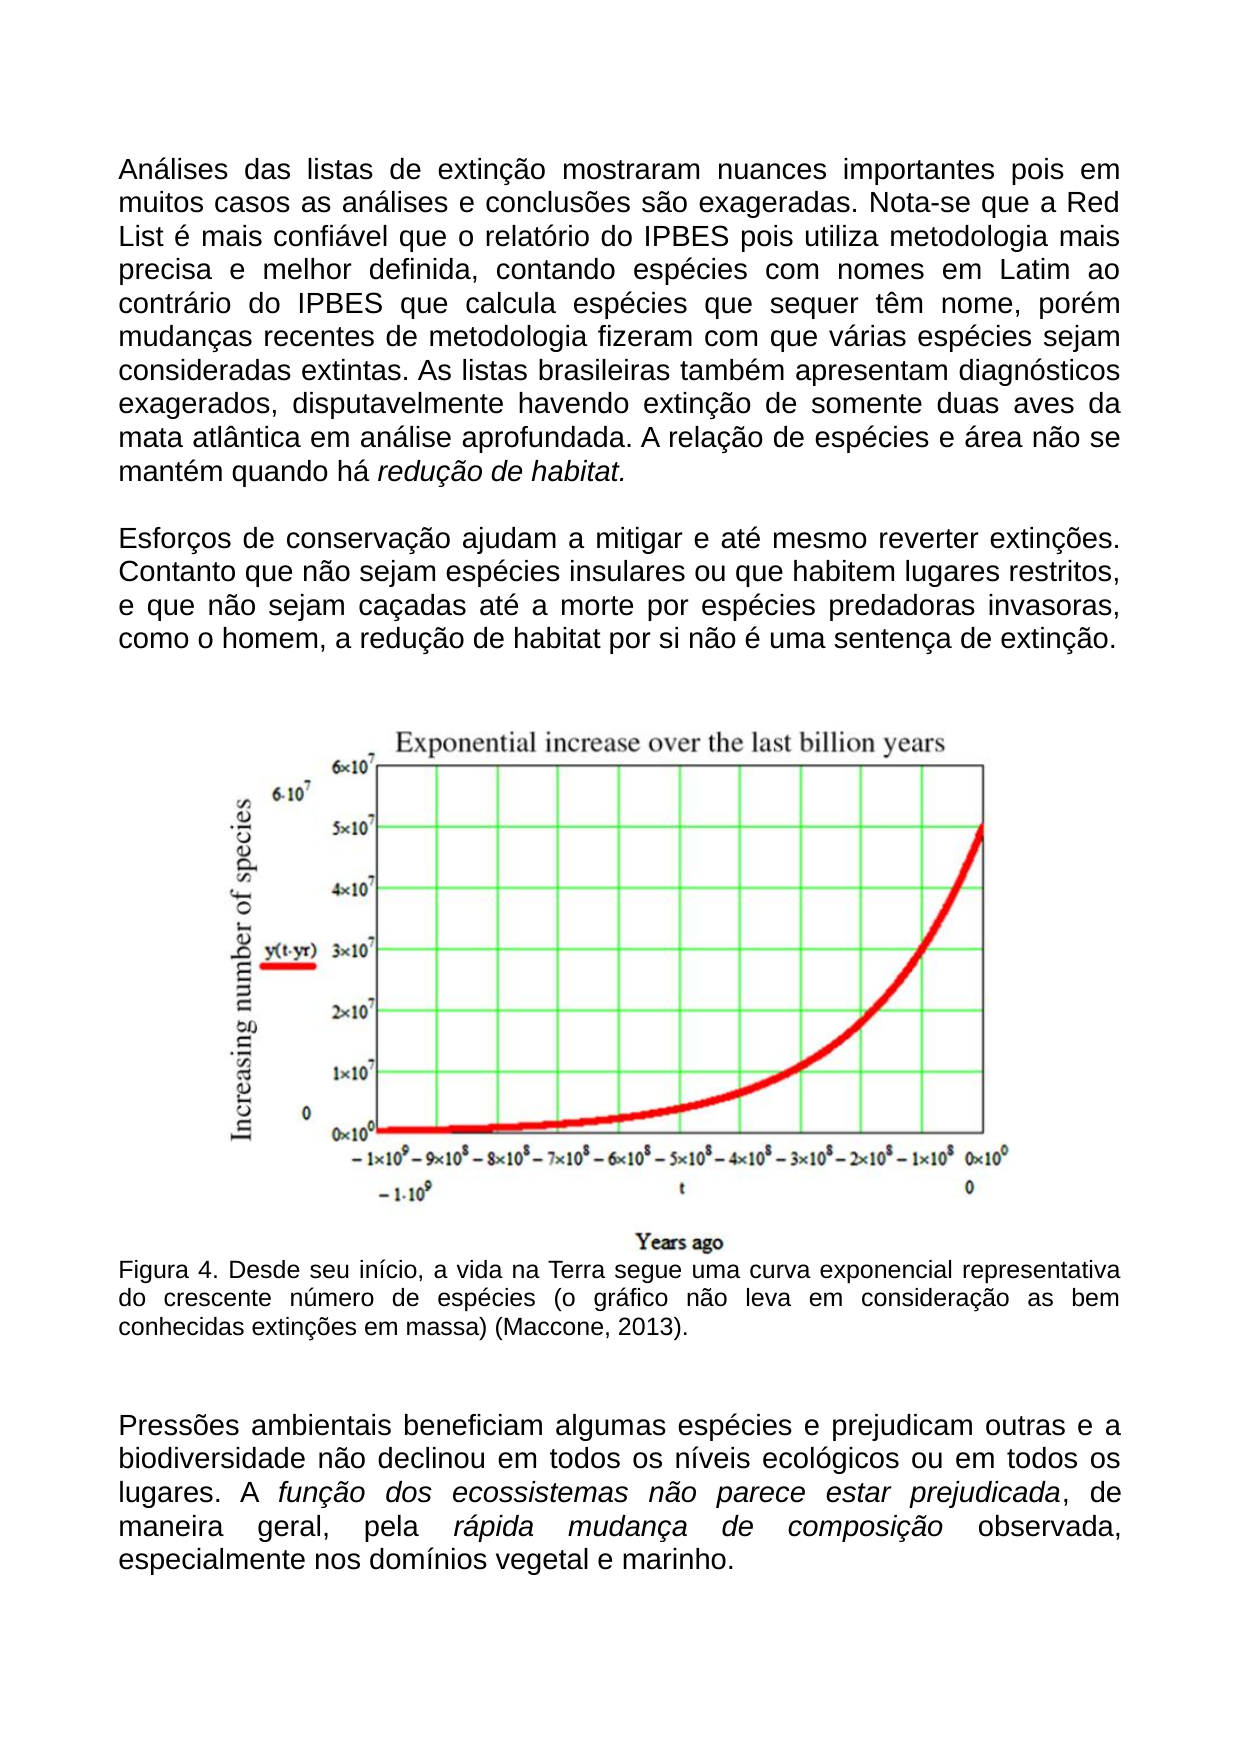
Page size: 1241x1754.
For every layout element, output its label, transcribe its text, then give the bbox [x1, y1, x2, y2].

text Figura 4. Desde seu início, a vida na Terra segue uma curva exponencial representativa do crescente número de espécies (o gráfico não leva em consideração as bem conhecidas extinções em massa) (Maccone, 2013). [118, 722, 1122, 1341]
text Análises das listas de extinção mostraram nuances importantes pois em muitos casos as análises e conclusões são exageradas. Nota-se que a Red List é mais confiável que o relatório do IPBES pois utiliza metodologia mais precisa e melhor definida, contando espécies com nomes em Latim ao contrário do IPBES que calcula espécies que sequer têm nome, porém mudanças recentes de metodologia fizeram com que várias espécies sejam consideradas extintas. As listas brasileiras também apresentam diagnósticos exagerados, disputavelmente havendo extinção de somente duas aves da mata atlântica em análise aprofundada. A relação de espécies e área não se mantém quando há redução de habitat. [118, 152, 1122, 487]
text Pressões ambientais beneficiam algumas espécies e prejudicam outras e a biodiversidade não declinou em todos os níveis ecológicos ou em todos os lugares. A função dos ecossistemas não parece estar prejudicada, de maneira geral, pela rápida mudança de composição observada, especialmente nos domínios vegetal e marinho. [118, 1408, 1122, 1576]
text Esforços de conservação ajudam a mitigar e até mesmo reverter extinções. Contanto que não sejam espécies insulares ou que habitem lugares restritos, e que não sejam caçadas até a morte por espécies predadoras invasoras, como o homem, a redução de habitat por si não é uma sentença de extinção. [118, 521, 1122, 655]
picture [224, 722, 1016, 1255]
